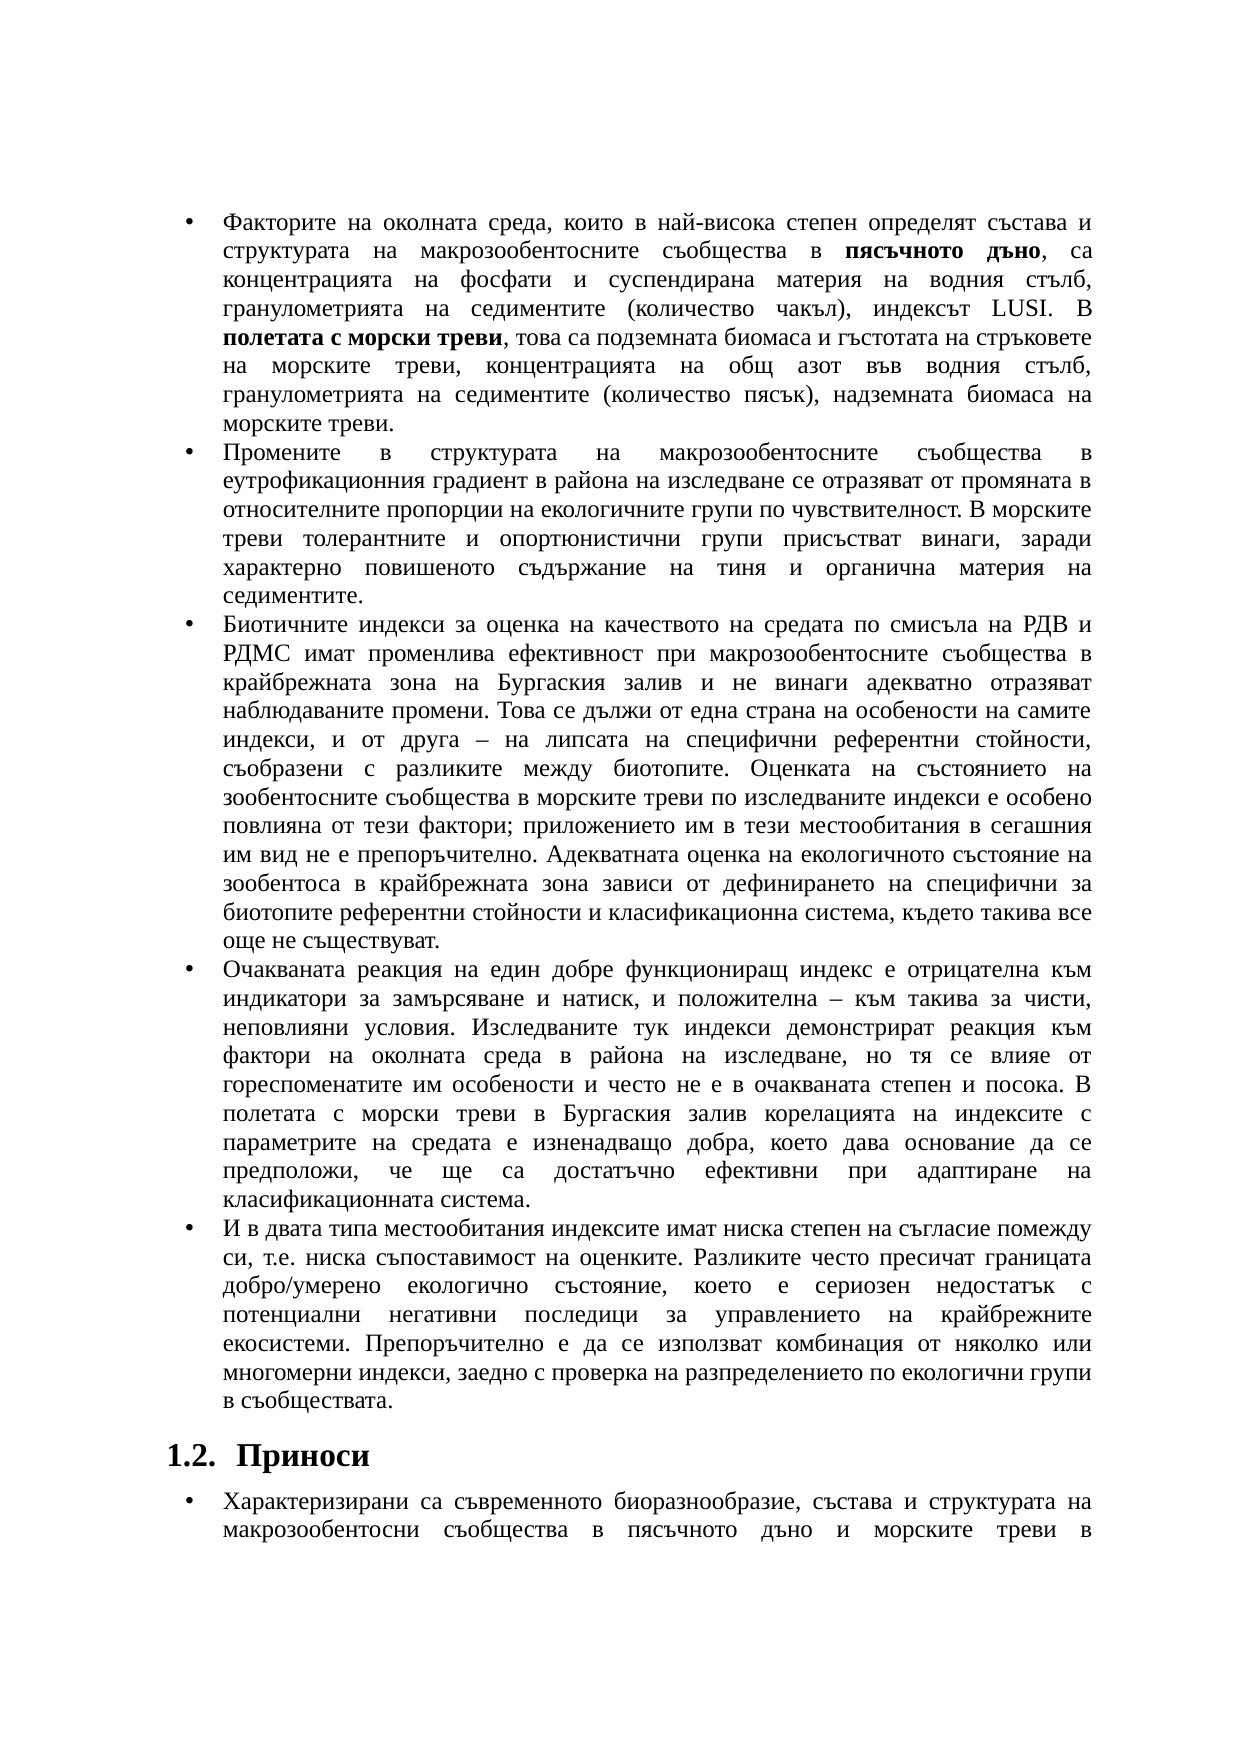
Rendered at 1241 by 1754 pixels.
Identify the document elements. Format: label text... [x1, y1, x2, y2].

list И в двата типа местообитания индексите имат ниска степен на съгласие помежду си, т.е. ниска съпоставимост на оценките. Разликите често пресичат границата добро/умерено екологично състояние, което е сериозен недостатък с потенциални негативни последици за управлението на крайбрежните екосистеми. Препоръчително е да се използват комбинация от няколко или многомерни индекси, заедно с проверка на разпределението по екологични групи в съобществата. [185, 1213, 1093, 1414]
list Биотичните индекси за оценка на качеството на средата по смисъла на РДВ и РДМС имат променлива ефективност при макрозообентосните съобщества в крайбрежната зона на Бургаския залив и не винаги адекватно отразяват наблюдаваните промени. Това се дължи от една страна на особености на самите индекси, и от друга – на липсата на специфични референтни стойности, съобразени с разликите между биотопите. Оценката на състоянието на зообентосните съобщества в морските треви по изследваните индекси е особено повлияна от тези фактори; приложението им в тези местообитания в сегашния им вид не е препоръчително. Адекватната оценка на екологичното състояние на зообентоса в крайбрежната зона зависи от дефинирането на специфични за биотопите референтни стойности и класификационна система, където такива все още не съществуват. [185, 609, 1093, 954]
list Очакваната реакция на един добре функциониращ индекс е отрицателна към индикатори за замърсяване и натиск, и положителна – към такива за чисти, неповлияни условия. Изследваните тук индекси демонстрират реакция към фактори на околната среда в района на изследване, но тя се влияе от гореспоменатите им особености и често не е в очакваната степен и посока. В полетата с морски треви в Бургаския залив корелацията на индексите с параметрите на средата е изненадващо добра, което дава основание да се предположи, че ще са достатъчно ефективни при адаптиране на класификационната система. [185, 954, 1093, 1213]
list Факторите на околната среда, които в най-висока степен определят състава и структурата на макрозообентосните съобщества в пясъчното дъно, са концентрацията на фосфати и суспендирана материя на водния стълб, гранулометрията на седиментите (количество чакъл), индексът LUSI. В полетата с морски треви, това са подземната биомаса и гъстотата на стръковете на морските треви, концентрацията на общ азот във водния стълб, гранулометрията на седиментите (количество пясък), надземната биомаса на морските треви. [185, 207, 1093, 437]
list Характеризирани са съвременното биоразнообразие, състава и структурата на макрозообентосни съобщества в пясъчното дъно и морските треви в [185, 1486, 1093, 1543]
subtitle Приноси [224, 1435, 1093, 1473]
list Промените в структурата на макрозообентосните съобщества в еутрофикационния градиент в района на изследване се отразяват от промяната в относителните пропорции на екологичните групи по чувствителност. В морските треви толерантните и опортюнистични групи присъстват винаги, заради характерно повишеното съдържание на тиня и органична материя на седиментите. [185, 437, 1093, 609]
